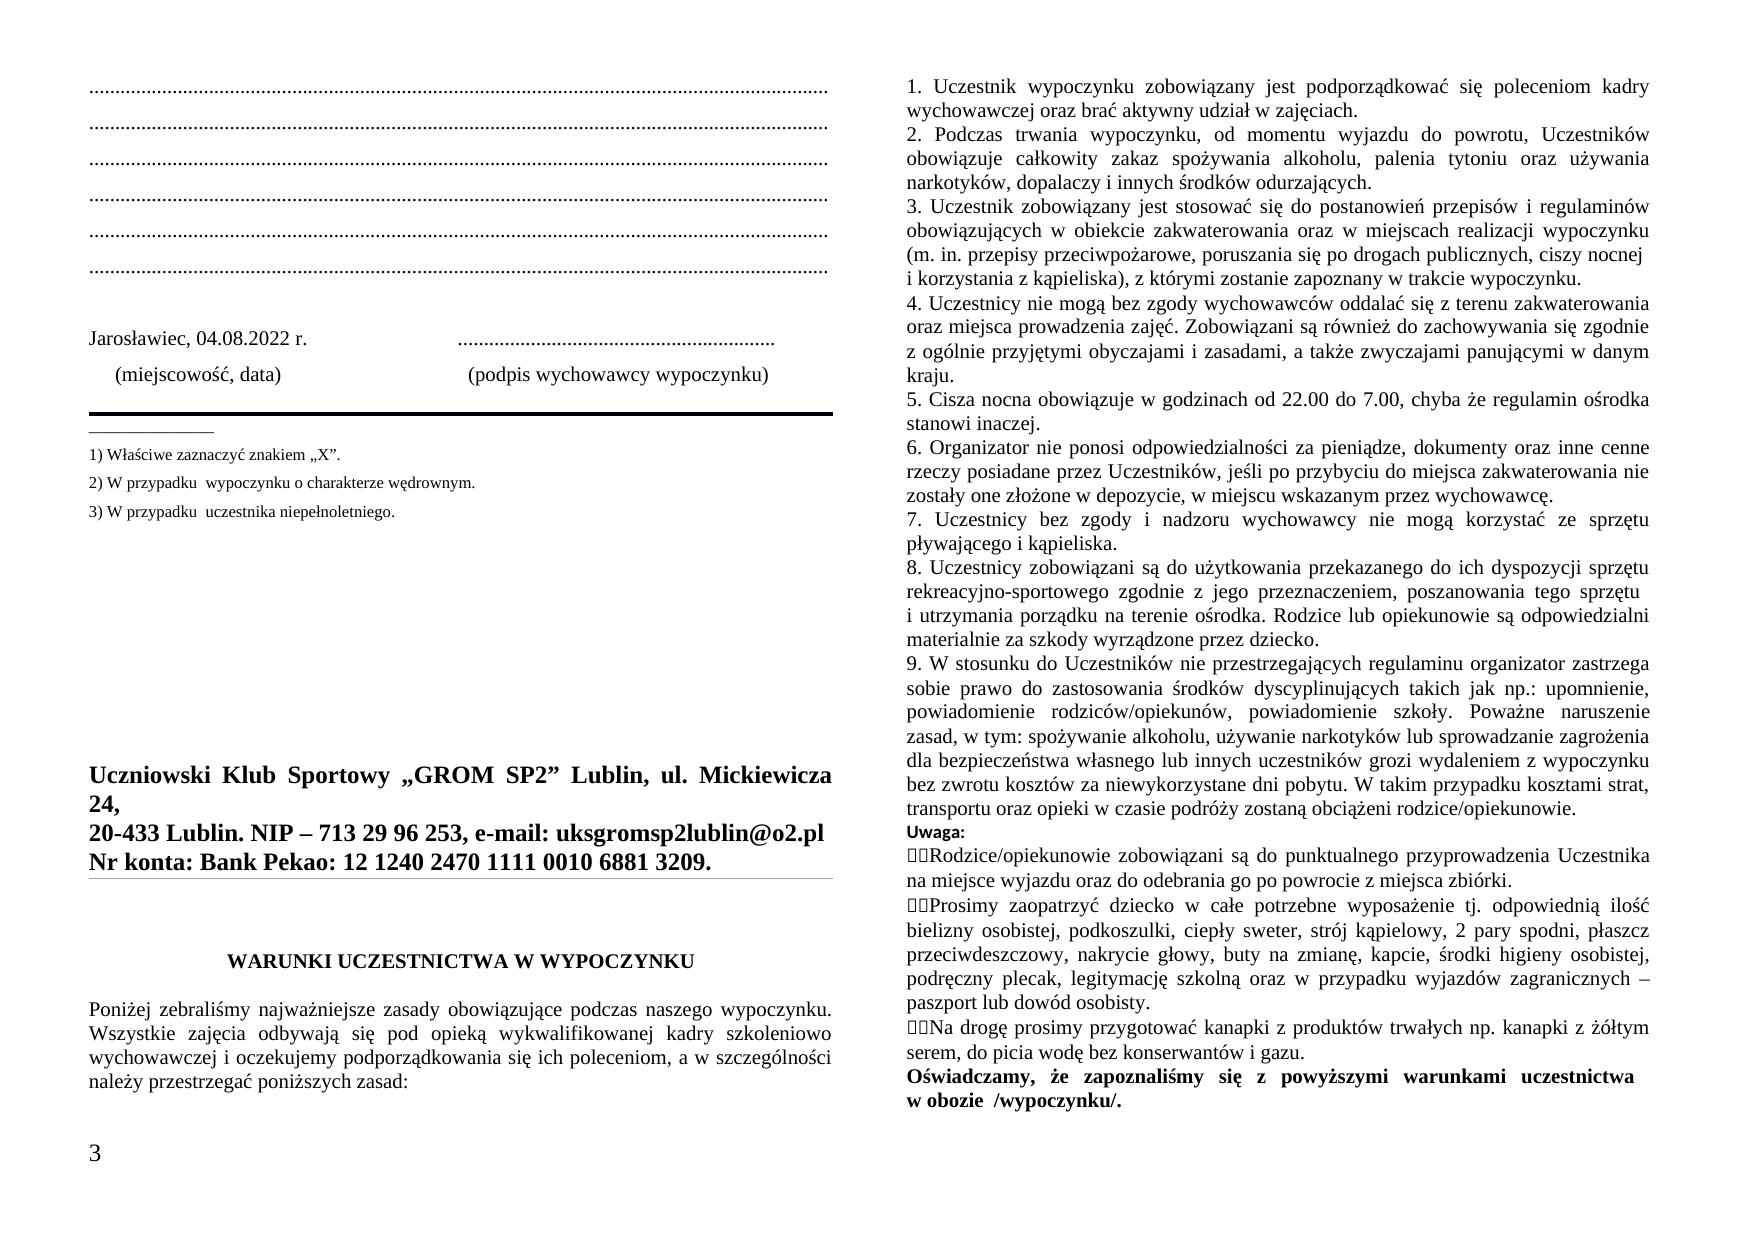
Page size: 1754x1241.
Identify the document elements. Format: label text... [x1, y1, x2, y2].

text 6. Organizator nie ponosi odpowiedzialności za pieniądze, dokumenty oraz inne cenne rzeczy posiadane przez Uczestników, jeśli po przybyciu do miejsca zakwaterowania nie zostały one złożone w depozycie, w miejscu wskazanym przez wychowawcę. [906, 435, 1651, 507]
text Na drogę prosimy przygotować kanapki z produktów trwałych np. kanapki z żółtym serem, do picia wodę bez konserwantów i gazu. [906, 1014, 1651, 1064]
text Oświadczamy, że zapoznaliśmy się z powyższymi warunkami uczestnictwa w obozie /wypoczynku/. [906, 1064, 1651, 1112]
text 3. Uczestnik zobowiązany jest stosować się do postanowień przepisów i regulaminów obowiązujących w obiekcie zakwaterowania oraz w miejscach realizacji wypoczynku (m. in. przepisy przeciwpożarowe, poruszania się po drogach publicznych, ciszy nocnej i korzystania z kąpieliska), z którymi zostanie zapoznany w trakcie wypoczynku. [906, 194, 1651, 290]
text Poniżej zebraliśmy najważniejsze zasady obowiązujące podczas naszego wypoczynku. Wszystkie zajęcia odbywają się pod opieką wykwalifikowanej kadry szkoleniowo wychowawczej i oczekujemy podporządkowania się ich poleceniom, a w szczególności należy przestrzegać poniższych zasad: [89, 997, 833, 1093]
text 1. Uczestnik wypoczynku zobowiązany jest podporządkować się poleceniom kadry wychowawczej oraz brać aktywny udział w zajęciach. [906, 74, 1651, 122]
text Uczniowski Klub Sportowy „GROM SP2” Lublin, ul. Mickiewicza 24, 20-433 Lublin. NIP – 713 29 96 253, e-mail: uksgromsp2lublin@o2.pl [89, 761, 833, 847]
text 2) W przypadku wypoczynku o charakterze wędrownym. [89, 473, 833, 492]
text Jarosławiec, 04.08.2022 r. ............................................................. [89, 326, 833, 350]
text 7. Uczestnicy bez zgody i nadzoru wychowawcy nie mogą korzystać ze sprzętu pływającego i kąpieliska. [906, 507, 1651, 555]
text _______________ [89, 416, 833, 435]
text 3) W przypadku uczestnika niepełnoletniego. [89, 502, 833, 521]
text Uwaga: [906, 820, 1651, 843]
text Rodzice/opiekunowie zobowiązani są do punktualnego przyprowadzenia Uczestnika na miejsce wyjazdu oraz do odebrania go po powrocie z miejsca zbiórki. [906, 843, 1651, 892]
text 1) Właściwe zaznaczyć znakiem „X”. [89, 444, 833, 463]
text 9. W stosunku do Uczestników nie przestrzegających regulaminu organizator zastrzega sobie prawo do zastosowania środków dyscyplinujących takich jak np.: upomnienie, powiadomienie rodziców/opiekunów, powiadomienie szkoły. Poważne naruszenie zasad, w tym: spożywanie alkoholu, używanie narkotyków lub sprowadzanie zagrożenia dla bezpieczeństwa własnego lub innych uczestników grozi wydaleniem z wypoczynku bez zwrotu kosztów za niewykorzystane dni pobytu. W takim przypadku kosztami strat, transportu oraz opieki w czasie podróży zostaną obciążeni rodzice/opiekunowie. [906, 651, 1651, 820]
text Prosimy zaopatrzyć dziecko w całe potrzebne wyposażenie tj. odpowiednią ilość bielizny osobistej, podkoszulki, ciepły sweter, strój kąpielowy, 2 pary spodni, płaszcz przeciwdeszczowy, nakrycie głowy, buty na zmianę, kapcie, środki higieny osobistej, podręczny plecak, legitymację szkolną oraz w przypadku wyjazdów zagranicznych – paszport lub dowód osobisty. [906, 892, 1651, 1014]
text (miejscowość, data) (podpis wychowawcy wypoczynku) [89, 362, 833, 386]
text 8. Uczestnicy zobowiązani są do użytkowania przekazanego do ich dyspozycji sprzętu rekreacyjno-sportowego zgodnie z jego przeznaczeniem, poszanowania tego sprzętu i utrzymania porządku na terenie ośrodka. Rodzice lub opiekunowie są odpowiedzialni materialnie za szkody wyrządzone przez dziecko. [906, 555, 1651, 651]
text .................................................................................................................................................................................................................................................................................................................................................................................................................................................................................................................................................................................................................................................................................................................................................................................................................................................................................... [89, 74, 833, 278]
text WARUNKI UCZESTNICTWA W WYPOCZYNKU [89, 949, 833, 973]
text 2. Podczas trwania wypoczynku, od momentu wyjazdu do powrotu, Uczestników obowiązuje całkowity zakaz spożywania alkoholu, palenia tytoniu oraz używania narkotyków, dopalaczy i innych środków odurzających. [906, 122, 1651, 194]
text 4. Uczestnicy nie mogą bez zgody wychowawców oddalać się z terenu zakwaterowania oraz miejsca prowadzenia zajęć. Zobowiązani są również do zachowywania się zgodnie z ogólnie przyjętymi obyczajami i zasadami, a także zwyczajami panującymi w danym kraju. [906, 290, 1651, 387]
text Nr konta: Bank Pekao: 12 1240 2470 1111 0010 6881 3209. [89, 847, 833, 878]
text 5. Cisza nocna obowiązuje w godzinach od 22.00 do 7.00, chyba że regulamin ośrodka stanowi inaczej. [906, 387, 1651, 435]
